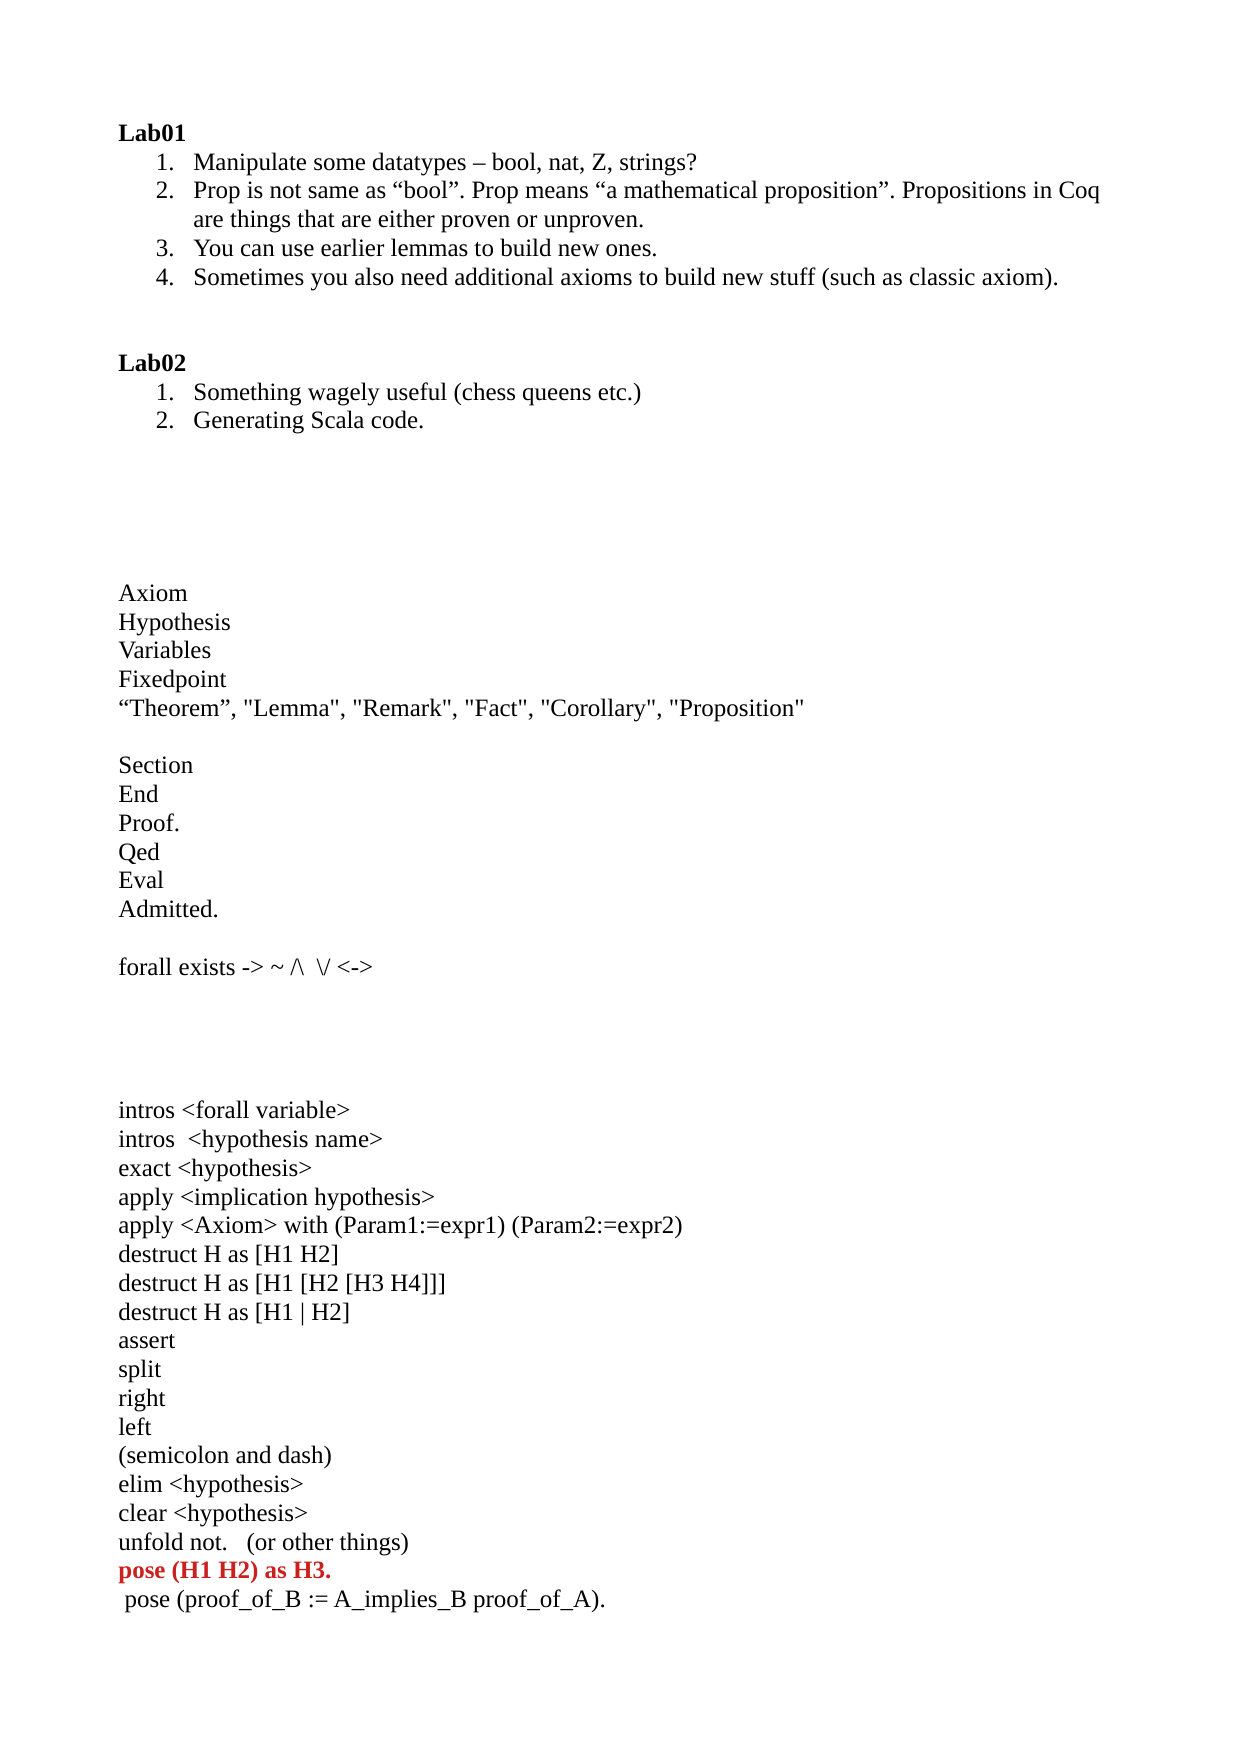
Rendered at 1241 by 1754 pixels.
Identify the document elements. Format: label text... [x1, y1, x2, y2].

text Admitted. [118, 894, 1122, 923]
text destruct H as [H1 [H2 [H3 H4]]] [118, 1268, 1122, 1297]
text elim <hypothesis> [118, 1469, 1122, 1498]
list Prop is not same as “bool”. Prop means “a mathematical proposition”. Propositions in Coq are things that are either proven or unproven. [156, 176, 1122, 233]
list Generating Scala code. [156, 406, 1122, 434]
text split [118, 1354, 1122, 1383]
list Manipulate some datatypes – bool, nat, Z, strings? [156, 147, 1122, 176]
text Qed [118, 837, 1122, 866]
text apply <implication hypothesis> [118, 1182, 1122, 1211]
text intros <hypothesis name> [118, 1124, 1122, 1153]
text destruct H as [H1 H2] [118, 1239, 1122, 1268]
text “Theorem”, "Lemma", "Remark", "Fact", "Corollary", "Proposition" [118, 693, 1122, 722]
list You can use earlier lemmas to build new ones. [156, 233, 1122, 262]
text destruct H as [H1 | H2] [118, 1297, 1122, 1326]
text Lab01 [118, 118, 1122, 147]
text Proof. [118, 808, 1122, 837]
text Axiom [118, 578, 1122, 607]
text End [118, 779, 1122, 808]
text forall exists -> ~ /\ \/ <-> [118, 952, 1122, 981]
text unfold not. (or other things) [118, 1527, 1122, 1556]
text pose (H1 H2) as H3. [118, 1556, 1122, 1584]
text clear <hypothesis> [118, 1498, 1122, 1527]
text pose (proof_of_B := A_implies_B proof_of_A). [118, 1584, 1122, 1613]
text Eval [118, 866, 1122, 894]
list Sometimes you also need additional axioms to build new stuff (such as classic axiom). [156, 262, 1122, 291]
text exact <hypothesis> [118, 1153, 1122, 1182]
text intros <forall variable> [118, 1096, 1122, 1124]
text left [118, 1412, 1122, 1441]
text Lab02 [118, 348, 1122, 377]
text apply <Axiom> with (Param1:=expr1) (Param2:=expr2) [118, 1211, 1122, 1239]
text Variables [118, 636, 1122, 664]
text Fixedpoint [118, 664, 1122, 693]
text right [118, 1383, 1122, 1412]
text (semicolon and dash) [118, 1441, 1122, 1469]
text Section [118, 751, 1122, 779]
text Hypothesis [118, 607, 1122, 636]
text assert [118, 1326, 1122, 1354]
list Something wagely useful (chess queens etc.) [156, 377, 1122, 406]
